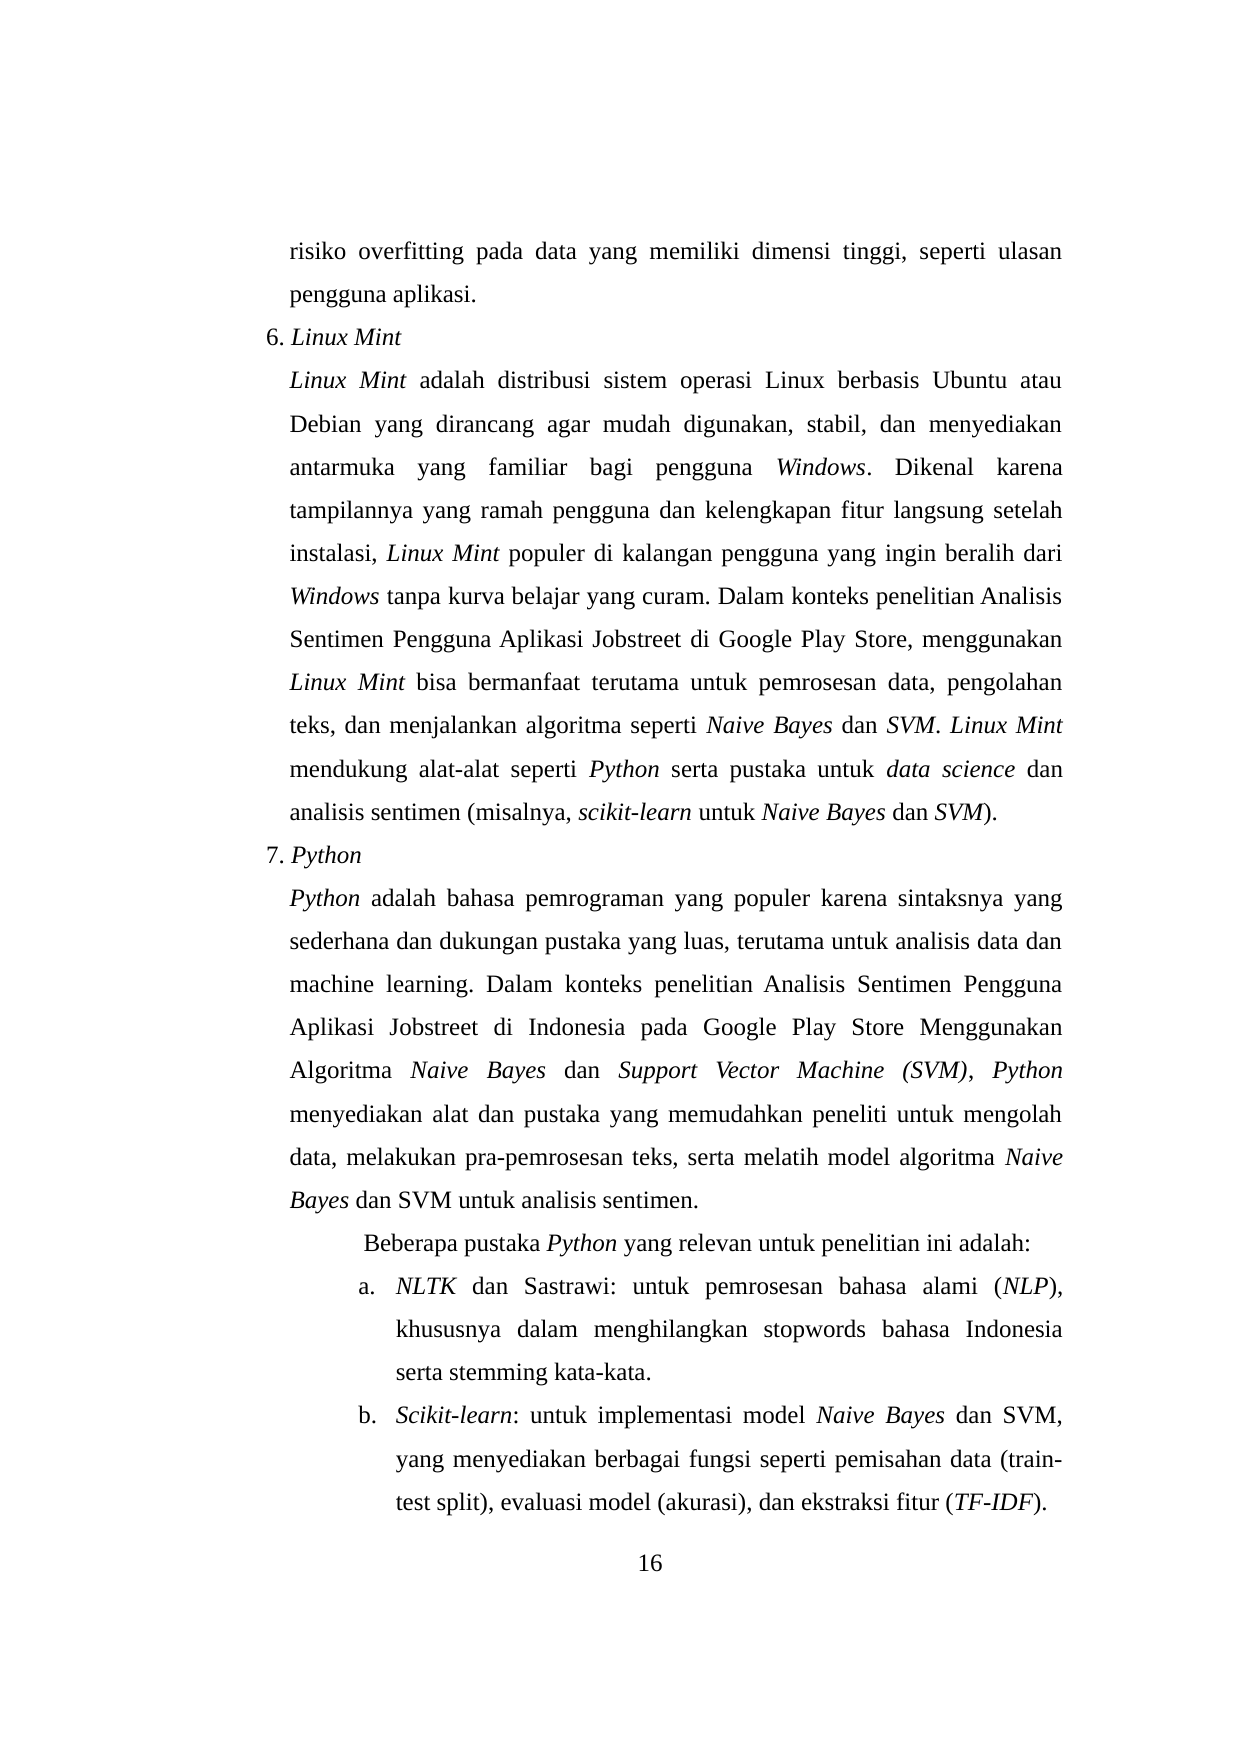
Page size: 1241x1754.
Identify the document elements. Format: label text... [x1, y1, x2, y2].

text 6. Linux Mint [266, 322, 1063, 351]
text Linux Mint adalah distribusi sistem operasi Linux berbasis Ubuntu atau Debian yang dirancang agar mudah digunakan, stabil, dan menyediakan antarmuka yang familiar bagi pengguna Windows. Dikenal karena tampilannya yang ramah pengguna dan kelengkapan fitur langsung setelah instalasi, Linux Mint populer di kalangan pengguna yang ingin beralih dari Windows tanpa kurva belajar yang curam. Dalam konteks penelitian Analisis Sentimen Pengguna Aplikasi Jobstreet di Google Play Store, menggunakan Linux Mint bisa bermanfaat terutama untuk pemrosesan data, pengolahan teks, dan menjalankan algoritma seperti Naive Bayes dan SVM. Linux Mint mendukung alat-alat seperti Python serta pustaka untuk data science dan analisis sentimen (misalnya, scikit-learn untuk Naive Bayes dan SVM). [289, 366, 1063, 826]
list NLTK dan Sastrawi: untuk pemrosesan bahasa alami (NLP), khususnya dalam menghilangkan stopwords bahasa Indonesia serta stemming kata-kata. [358, 1271, 1063, 1386]
text risiko overfitting pada data yang memiliki dimensi tinggi, seperti ulasan pengguna aplikasi. [289, 236, 1063, 308]
text Python adalah bahasa pemrograman yang populer karena sintaksnya yang sederhana dan dukungan pustaka yang luas, terutama untuk analisis data dan machine learning. Dalam konteks penelitian Analisis Sentimen Pengguna Aplikasi Jobstreet di Indonesia pada Google Play Store Menggunakan Algoritma Naive Bayes dan Support Vector Machine (SVM), Python menyediakan alat dan pustaka yang memudahkan peneliti untuk mengolah data, melakukan pra-pemrosesan teks, serta melatih model algoritma Naive Bayes dan SVM untuk analisis sentimen. [289, 883, 1063, 1214]
text 7. Python [266, 840, 1063, 869]
text Beberapa pustaka Python yang relevan untuk penelitian ini adalah: [289, 1228, 1063, 1257]
list Scikit-learn: untuk implementasi model Naive Bayes dan SVM, yang menyediakan berbagai fungsi seperti pemisahan data (train-test split), evaluasi model (akurasi), dan ekstraksi fitur (TF-IDF). [358, 1401, 1063, 1516]
